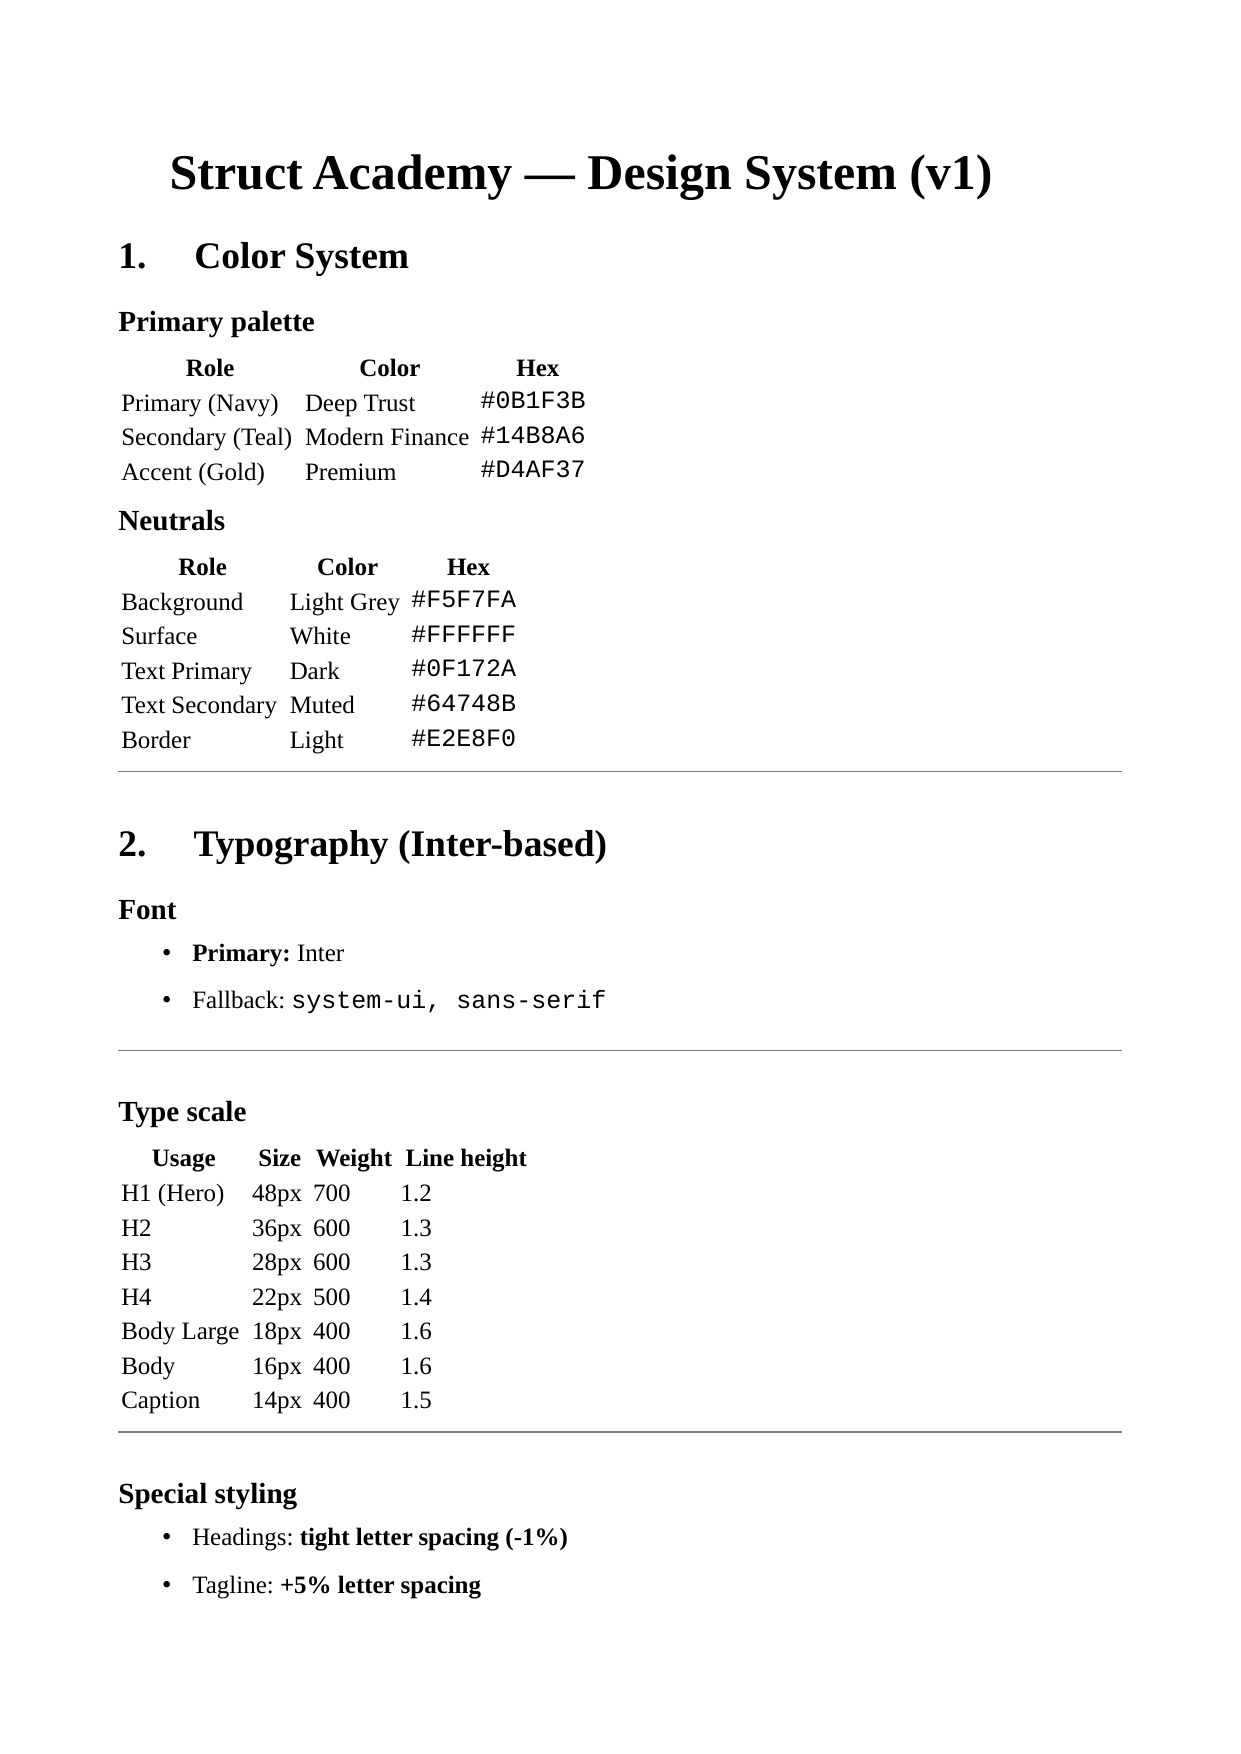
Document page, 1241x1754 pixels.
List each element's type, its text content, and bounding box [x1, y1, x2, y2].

table_cell 36px [249, 1210, 310, 1244]
table_cell #E2E8F0 [408, 722, 529, 757]
subtitle 🎯 Struct Academy — Design System (v1) [118, 143, 1122, 201]
subtitle Font [118, 892, 1122, 926]
table_cell 28px [249, 1244, 310, 1279]
subtitle 1. 🎨 Color System [118, 234, 1122, 277]
table_cell White [287, 618, 408, 653]
table_cell #0B1F3B [478, 385, 598, 419]
table_header Weight [310, 1141, 397, 1175]
table_cell #64748B [408, 688, 529, 722]
table_cell 22px [249, 1279, 310, 1313]
table_cell #F5F7FA [408, 584, 529, 618]
table_cell H3 [118, 1244, 249, 1279]
table_cell 1.4 [398, 1279, 535, 1313]
table_cell #0F172A [408, 653, 529, 687]
table_cell Light [287, 722, 408, 757]
table_cell #14B8A6 [478, 419, 598, 454]
list Fallback: system-ui, sans-serif [162, 986, 1122, 1016]
list Primary: Inter [162, 938, 1122, 967]
list Headings: tight letter spacing (-1%) [162, 1522, 1122, 1551]
table_cell H2 [118, 1210, 249, 1244]
table_cell 400 [310, 1348, 397, 1383]
table_cell 1.3 [398, 1244, 535, 1279]
table_cell 1.2 [398, 1175, 535, 1210]
table_header Color [287, 549, 408, 584]
table_cell H4 [118, 1279, 249, 1313]
table_cell 48px [249, 1175, 310, 1210]
table_cell Body Large [118, 1314, 249, 1348]
table_cell Text Secondary [118, 688, 287, 722]
table_cell H1 (Hero) [118, 1175, 249, 1210]
table_cell Text Primary [118, 653, 287, 687]
table_cell 16px [249, 1348, 310, 1383]
table_cell Dark [287, 653, 408, 687]
table_header Role [118, 549, 287, 584]
table_cell Background [118, 584, 287, 618]
table_cell Accent (Gold) [118, 454, 302, 488]
table_header Role [118, 350, 302, 385]
table_cell 1.5 [398, 1383, 535, 1417]
table_cell 1.6 [398, 1314, 535, 1348]
table_cell Border [118, 722, 287, 757]
table_header Usage [118, 1141, 249, 1175]
table_cell 500 [310, 1279, 397, 1313]
table_cell 14px [249, 1383, 310, 1417]
table_cell 1.3 [398, 1210, 535, 1244]
table_header Hex [478, 350, 598, 385]
table_header Color [302, 350, 477, 385]
subtitle Special styling [118, 1476, 1122, 1509]
table_header Hex [408, 549, 529, 584]
table_cell Modern Finance [302, 419, 477, 454]
table_cell #D4AF37 [478, 454, 598, 488]
table_cell Primary (Navy) [118, 385, 302, 419]
table_cell #FFFFFF [408, 618, 529, 653]
table_header Size [249, 1141, 310, 1175]
subtitle Type scale [118, 1094, 1122, 1128]
table_cell Light Grey [287, 584, 408, 618]
list Tagline: +5% letter spacing [162, 1570, 1122, 1598]
table_cell 600 [310, 1244, 397, 1279]
table_cell Deep Trust [302, 385, 477, 419]
table_cell 400 [310, 1314, 397, 1348]
table_cell Muted [287, 688, 408, 722]
table_cell Premium [302, 454, 477, 488]
table_cell Secondary (Teal) [118, 419, 302, 454]
subtitle Primary palette [118, 304, 1122, 338]
table_cell Body [118, 1348, 249, 1383]
table_cell Caption [118, 1383, 249, 1417]
table_cell 400 [310, 1383, 397, 1417]
table_header Line height [398, 1141, 535, 1175]
table_cell 1.6 [398, 1348, 535, 1383]
table_cell 700 [310, 1175, 397, 1210]
subtitle 2. 🔤 Typography (Inter-based) [118, 822, 1122, 865]
table_cell Surface [118, 618, 287, 653]
table_cell 18px [249, 1314, 310, 1348]
table_cell 600 [310, 1210, 397, 1244]
subtitle Neutrals [118, 503, 1122, 537]
